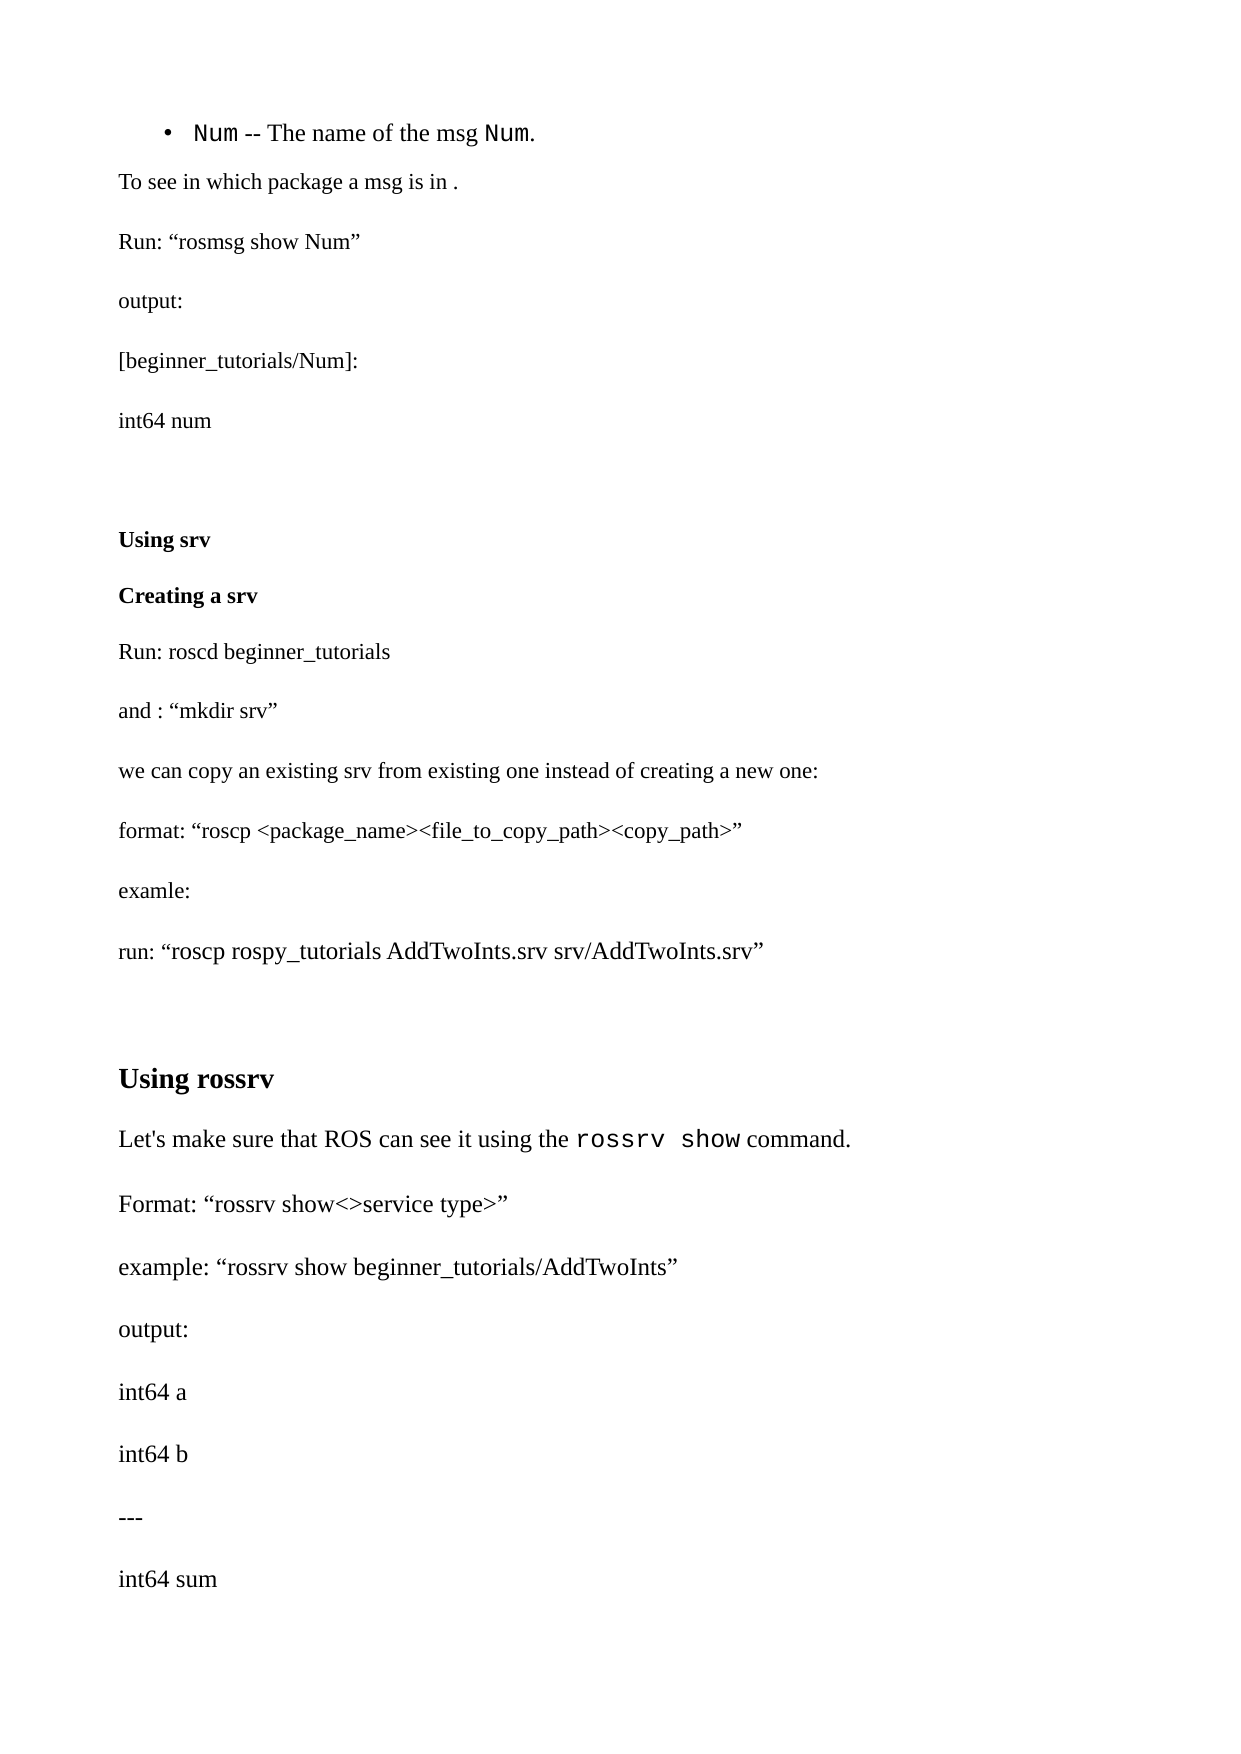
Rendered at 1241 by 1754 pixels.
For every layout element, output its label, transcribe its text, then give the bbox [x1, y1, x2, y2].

text examle: [118, 877, 1122, 903]
text output: [118, 1314, 1122, 1343]
text Run: “rosmsg show Num” [118, 228, 1122, 254]
text example: “rossrv show beginner_tutorials/AddTwoInts” [118, 1252, 1122, 1281]
text run: “roscp rospy_tutorials AddTwoInts.srv srv/AddTwoInts.srv” [118, 936, 1122, 965]
text To see in which package a msg is in . [118, 168, 1122, 194]
text we can copy an existing srv from existing one instead of creating a new one: [118, 757, 1122, 784]
text format: “roscp <package_name><file_to_copy_path><copy_path>” [118, 817, 1122, 843]
text Format: “rossrv show<>service type>” [118, 1189, 1122, 1218]
subtitle Using rossrv [118, 1061, 1122, 1095]
text output: [118, 287, 1122, 314]
text int64 num [118, 407, 1122, 433]
text Run: roscd beginner_tutorials [118, 638, 1122, 664]
subtitle Creating a srv [118, 582, 1122, 608]
text int64 sum [118, 1564, 1122, 1593]
text int64 b [118, 1439, 1122, 1468]
text and : “mkdir srv” [118, 698, 1122, 724]
text --- [118, 1502, 1122, 1531]
text Let's make sure that ROS can see it using the rossrv show command. [118, 1124, 1122, 1155]
subtitle Using srv [118, 526, 1122, 553]
text [beginner_tutorials/Num]: [118, 347, 1122, 373]
list Num -- The name of the msg Num. [164, 118, 1122, 149]
text int64 a [118, 1377, 1122, 1406]
